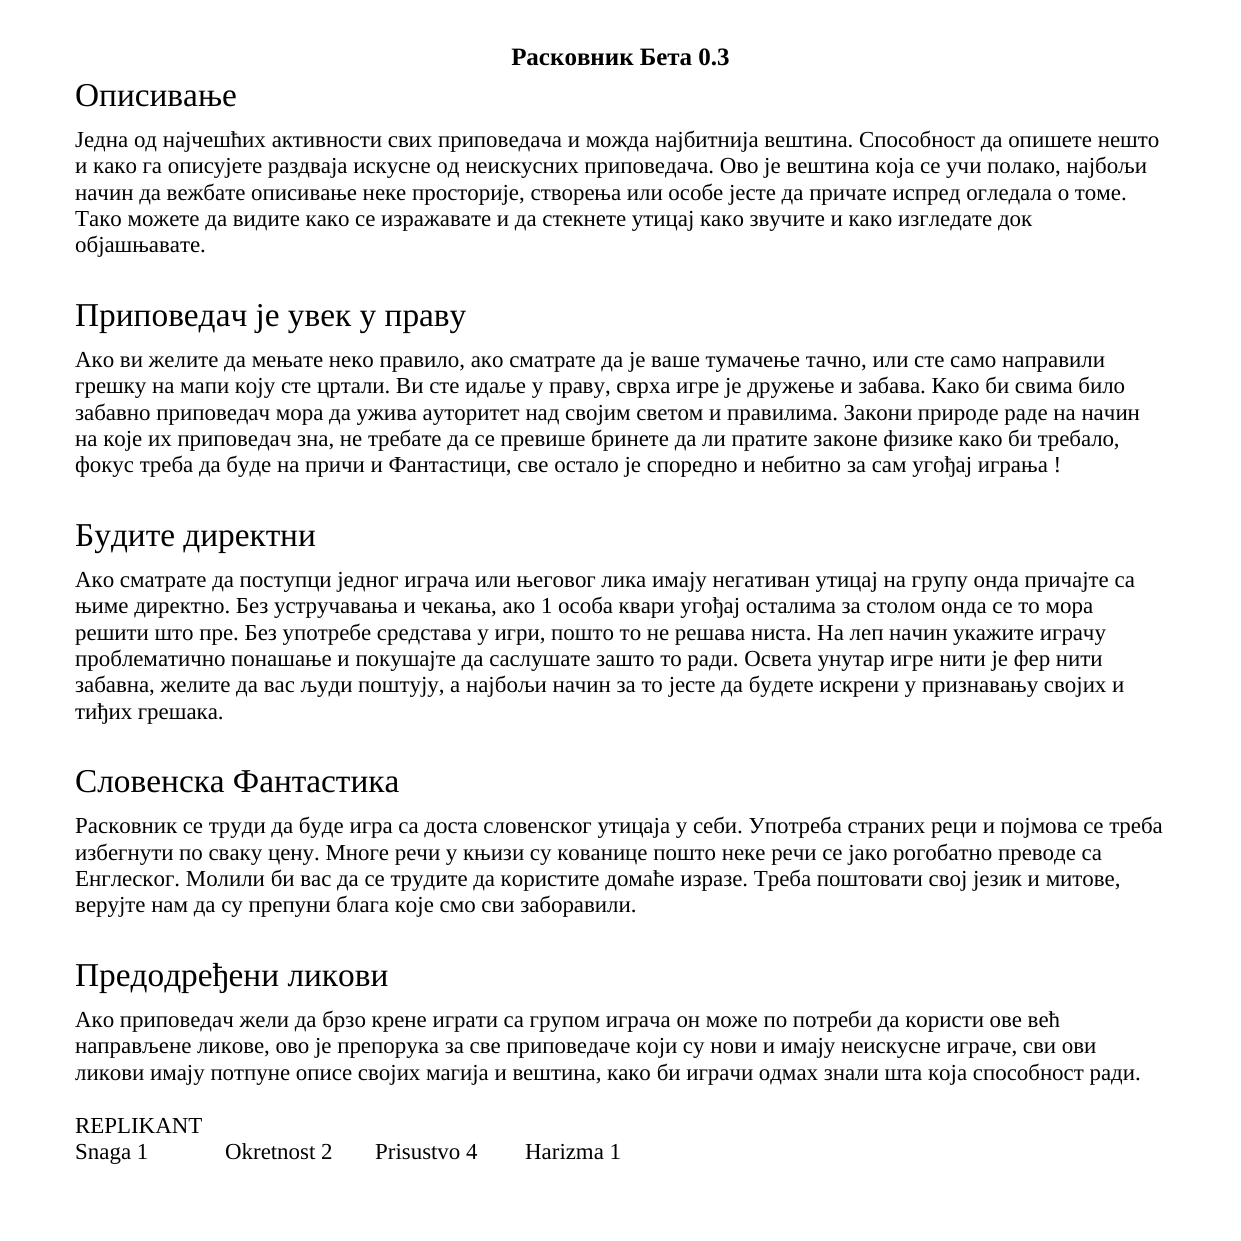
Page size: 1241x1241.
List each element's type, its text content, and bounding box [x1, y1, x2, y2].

text Ако сматрате да поступци једног играча или његовог лика имају негативан утицај на групу онда причајте са њиме директно. Без устручавања и чекања, ако 1 особа квари угођај осталима за столом онда се то мора решити што пре. Без употребе средстава у игри, пошто то не решава ниста. На леп начин укажите играчу проблематично понашање и покушајте да саслушате зашто то ради. Освета унутар игре нити је фер нити забавна, желите да вас људи поштују, а најбољи начин за то јесте да будете искрени у признавању својих и тиђих грешака. [75, 566, 1166, 724]
text Ако приповедач жели да брзо крене играти са групом играча он може по потреби да користи ове већ направљене ликове, ово је препорука за све приповедаче који су нови и имају неискусне играче, сви ови ликови имају потпуне описе својих магија и вештина, како би играчи одмах знали шта која способност ради. [75, 1006, 1166, 1085]
text Расковник се труди да буде игра са доста словенског утицаја у себи. Употреба страних реци и појмова се треба избегнути по сваку цену. Многе речи у књизи су кованице пошто неке речи се јако рогобатно преводе са Енглеског. Молили би вас да се трудите да користите домаће изразе. Треба поштовати свој језик и митове, верујте нам да су препуни блага које смо сви заборавили. [75, 812, 1166, 918]
subtitle Предодређени ликови [75, 955, 1166, 994]
text Snaga 1 Okretnost 2 Prisustvo 4 Harizma 1 [75, 1138, 1166, 1164]
text Једна од најчешћих активности свих приповедача и можда најбитнија вештина. Способност да опишете нешто и како га описујете раздваја искусне од неискусних приповедача. Ово је вештина која се учи полако, најбољи начин да вежбате описивање неке просторије, створења или особе јесте да причате испред огледала о томе. Тако можете да видите како се изражавате и да стекнете утицај како звучите и како изгледате док објашњавате. [75, 126, 1166, 258]
text Ако ви желите да мењате неко правило, ако сматрате да је ваше тумачење тачно, или сте само направили грешку на мапи коју сте цртали. Ви сте идаље у праву, сврха игре је дружење и забава. Како би свима било забавно приповедач мора да ужива ауторитет над својим светом и правилима. Закони природе раде на начин на које их приповедач зна, не требате да се превише бринете да ли пратите законе физике како би требало, фокус треба да буде на причи и Фантастици, све остало је споредно и небитно за сам угођај играња ! [75, 346, 1166, 478]
subtitle Словенска Фантастика [75, 762, 1166, 800]
text REPLIKANT [75, 1112, 1166, 1138]
subtitle Будите директни [75, 515, 1166, 553]
subtitle Приповедач је увек у праву [75, 295, 1166, 333]
subtitle Описивање [75, 75, 1166, 113]
